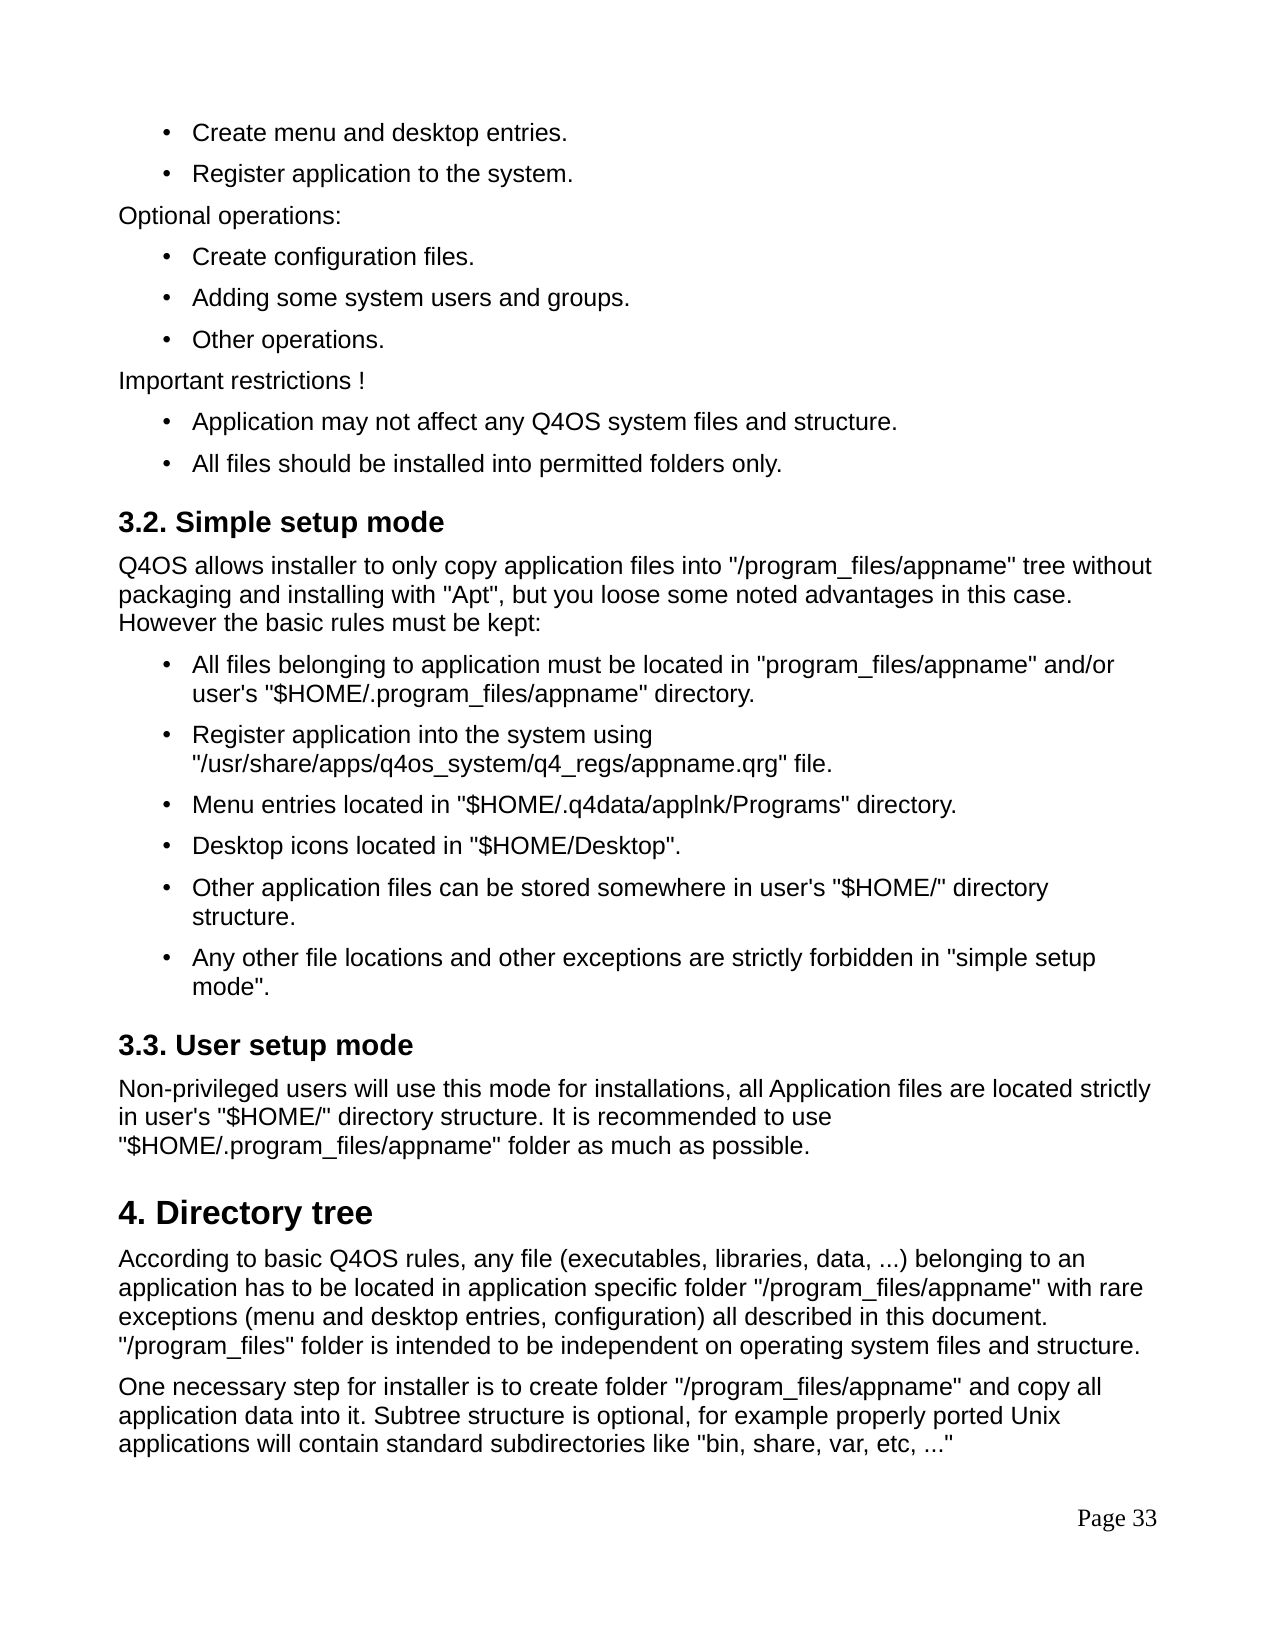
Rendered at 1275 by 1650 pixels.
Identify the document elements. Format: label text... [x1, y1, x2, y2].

list Application may not affect any Q4OS system files and structure. [162, 407, 1157, 436]
text Important restrictions ! [118, 366, 1157, 395]
subtitle 3.3. User setup mode [118, 1027, 1157, 1061]
list Adding some system users and groups. [162, 283, 1157, 312]
list Desktop icons located in "$HOME/Desktop". [162, 831, 1157, 860]
list Menu entries located in "$HOME/.q4data/applnk/Programs" directory. [162, 790, 1157, 819]
text Optional operations: [118, 201, 1157, 229]
subtitle 4. Directory tree [118, 1193, 1157, 1232]
list Other operations. [162, 325, 1157, 354]
list All files should be installed into permitted folders only. [162, 449, 1157, 478]
text One necessary step for installer is to create folder "/program_files/appname" and copy all application data into it. Subtree structure is optional, for example properly ported Unix applications will contain standard subdirectories like "bin, share, var, etc, ..." [118, 1372, 1157, 1458]
list Register application to the system. [162, 159, 1157, 188]
list Other application files can be stored somewhere in user's "$HOME/" directory structure. [162, 873, 1157, 930]
subtitle 3.2. Simple setup mode [118, 505, 1157, 538]
list Create configuration files. [162, 242, 1157, 271]
text According to basic Q4OS rules, any file (executables, libraries, data, ...) belonging to an application has to be located in application specific folder "/program_files/appname" with rare exceptions (menu and desktop entries, configuration) all described in this document. "/program_files" folder is intended to be independent on operating system files and structure. [118, 1244, 1157, 1359]
text Q4OS allows installer to only copy application files into "/program_files/appname" tree without packaging and installing with "Apt", but you loose some noted advantages in this case. However the basic rules must be kept: [118, 551, 1157, 637]
text Non-privileged users will use this mode for installations, all Application files are located strictly in user's "$HOME/" directory structure. It is recommended to use "$HOME/.program_files/appname" folder as much as possible. [118, 1074, 1157, 1160]
list All files belonging to application must be located in "program_files/appname" and/or user's "$HOME/.program_files/appname" directory. [162, 650, 1157, 707]
list Create menu and desktop entries. [162, 118, 1157, 147]
list Any other file locations and other exceptions are strictly forbidden in "simple setup mode". [162, 943, 1157, 1000]
list Register application into the system using "/usr/share/apps/q4os_system/q4_regs/appname.qrg" file. [162, 720, 1157, 777]
